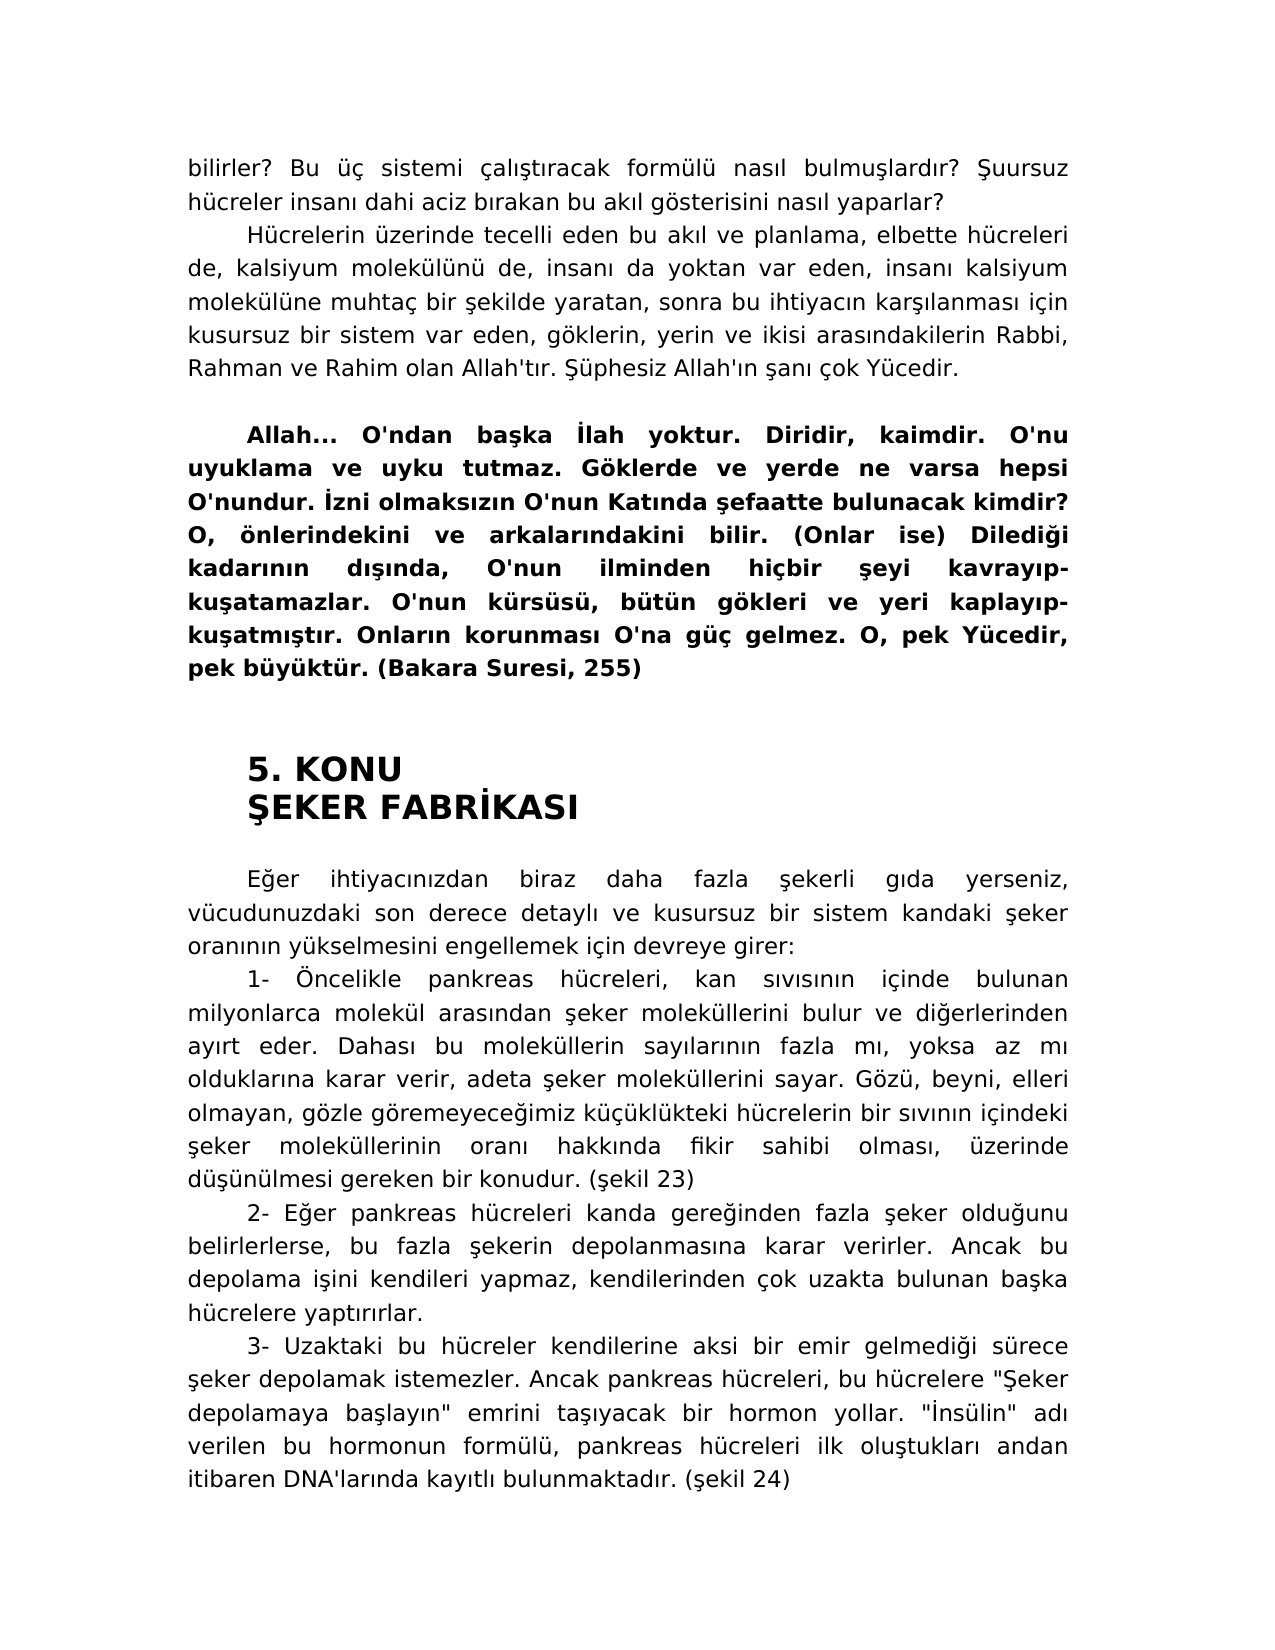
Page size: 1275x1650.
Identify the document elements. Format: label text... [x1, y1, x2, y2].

text 5. KONU [187, 750, 1070, 789]
text 3- Uzaktaki bu hücreler kendilerine aksi bir emir gelmediği sürece şeker depolamak istemezler. Ancak pankreas hücreleri, bu hücrelere "Şeker depolamaya başlayın" emrini taşıyacak bir hormon yollar. "İnsülin" adı verilen bu hormonun formülü, pankreas hücreleri ilk oluştukları andan itibaren DNA'larında kayıtlı bulunmaktadır. (şekil 24) [187, 1328, 1070, 1494]
text Hücrelerin üzerinde tecelli eden bu akıl ve planlama, elbette hücreleri de, kalsiyum molekülünü de, insanı da yoktan var eden, insanı kalsiyum molekülüne muhtaç bir şekilde yaratan, sonra bu ihtiyacın karşılanması için kusursuz bir sistem var eden, göklerin, yerin ve ikisi arasındakilerin Rabbi, Rahman ve Rahim olan Allah'tır. Şüphesiz Allah'ın şanı çok Yücedir. [187, 217, 1070, 383]
text Eğer ihtiyacınızdan biraz daha fazla şekerli gıda yerseniz, vücudunuzdaki son derece detaylı ve kusursuz bir sistem kandaki şeker oranının yükselmesini engellemek için devreye girer: [187, 861, 1070, 961]
text 1- Öncelikle pankreas hücreleri, kan sıvısının içinde bulunan milyonlarca molekül arasından şeker moleküllerini bulur ve diğerlerinden ayırt eder. Dahası bu moleküllerin sayılarının fazla mı, yoksa az mı olduklarına karar verir, adeta şeker moleküllerini sayar. Gözü, beyni, elleri olmayan, gözle göremeyeceğimiz küçüklükteki hücrelerin bir sıvının içindeki şeker moleküllerinin oranı hakkında fikir sahibi olması, üzerinde düşünülmesi gereken bir konudur. (şekil 23) [187, 961, 1070, 1194]
text Allah... O'ndan başka İlah yoktur. Diridir, kaimdir. O'nu uyuklama ve uyku tutmaz. Göklerde ve yerde ne varsa hepsi O'nundur. İzni olmaksızın O'nun Katında şefaatte bulunacak kimdir? O, önlerindekini ve arkalarındakini bilir. (Onlar ise) Dilediği kadarının dışında, O'nun ilminden hiçbir şeyi kavrayıp-kuşatamazlar. O'nun kürsüsü, bütün gökleri ve yeri kaplayıp-kuşatmıştır. Onların korunması O'na güç gelmez. O, pek Yücedir, pek büyüktür. (Bakara Suresi, 255) [187, 417, 1070, 683]
text bilirler? Bu üç sistemi çalıştıracak formülü nasıl bulmuşlardır? Şuursuz hücreler insanı dahi aciz bırakan bu akıl gösterisini nasıl yaparlar? [187, 150, 1070, 217]
text ŞEKER FABRİKASI [187, 789, 1070, 828]
text 2- Eğer pankreas hücreleri kanda gereğinden fazla şeker olduğunu belirlerlerse, bu fazla şekerin depolanmasına karar verirler. Ancak bu depolama işini kendileri yapmaz, kendilerinden çok uzakta bulunan başka hücrelere yaptırırlar. [187, 1194, 1070, 1328]
